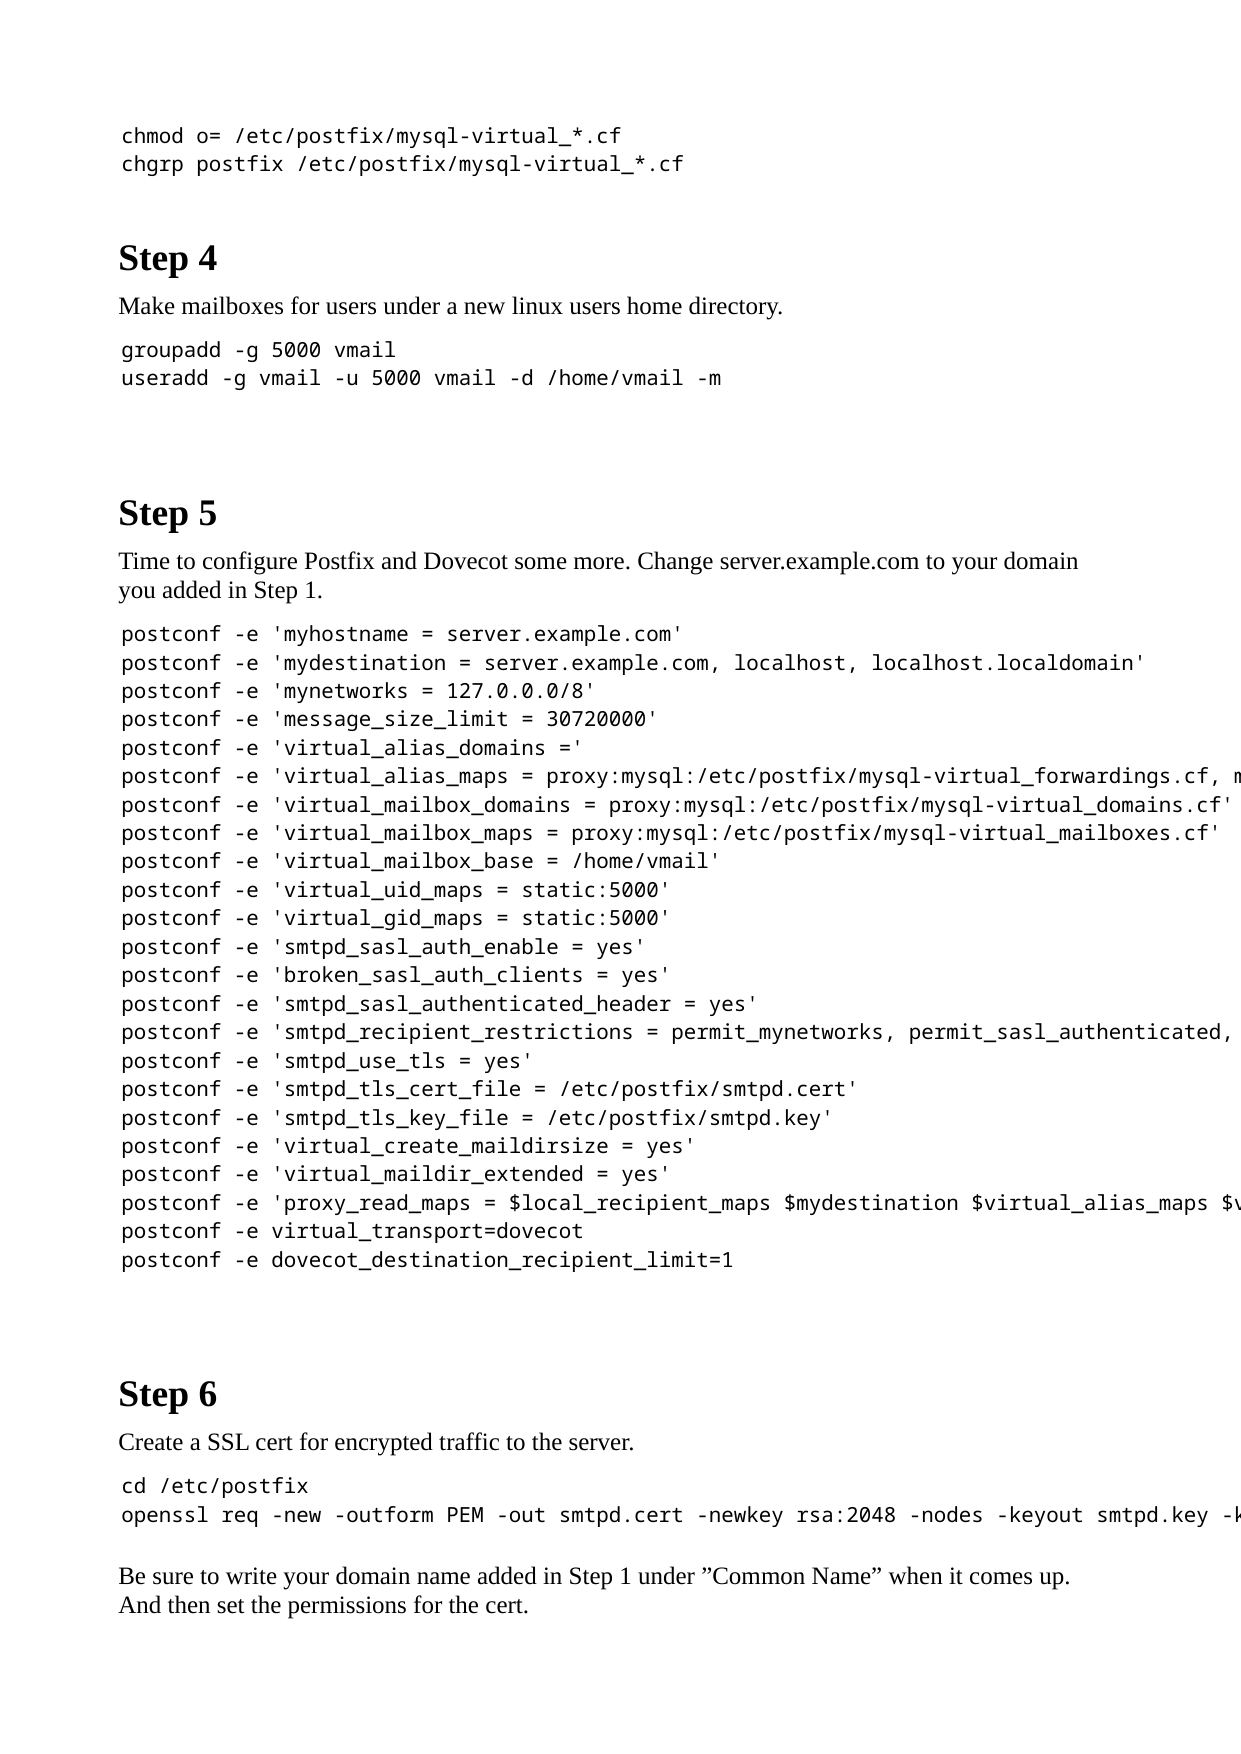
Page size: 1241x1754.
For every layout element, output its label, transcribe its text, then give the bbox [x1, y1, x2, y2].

table_header groupadd -g 5000 vmail useradd -g vmail -u 5000 vmail -d /home/vmail -m [118, 332, 736, 424]
table_header postconf -e 'myhostname = server.example.com' postconf -e 'mydestination = server.example.com, localhost, localhost.localdomain' postconf -e 'mynetworks = 127.0.0.0/8' postconf -e 'message_size_limit = 30720000' postconf -e 'virtual_alias_domains =' postconf -e 'virtual_alias_maps = proxy:mysql:/etc/postfix/mysql-virtual_forwardings.cf, mysql:/etc/postfix/mysql-virtual_email2email.cf' postconf -e 'virtual_mailbox_domains = proxy:mysql:/etc/postfix/mysql-virtual_domains.cf' postconf -e 'virtual_mailbox_maps = proxy:mysql:/etc/postfix/mysql-virtual_mailboxes.cf' postconf -e 'virtual_mailbox_base = /home/vmail' postconf -e 'virtual_uid_maps = static:5000' postconf -e 'virtual_gid_maps = static:5000' postconf -e 'smtpd_sasl_auth_enable = yes' postconf -e 'broken_sasl_auth_clients = yes' postconf -e 'smtpd_sasl_authenticated_header = yes' postconf -e 'smtpd_recipient_restrictions = permit_mynetworks, permit_sasl_authenticated, reject_unauth_destination' postconf -e 'smtpd_use_tls = yes' postconf -e 'smtpd_tls_cert_file = /etc/postfix/smtpd.cert' postconf -e 'smtpd_tls_key_file = /etc/postfix/smtpd.key' postconf -e 'virtual_create_maildirsize = yes' postconf -e 'virtual_maildir_extended = yes' postconf -e 'proxy_read_maps = $local_recipient_maps $mydestination $virtual_alias_maps $virtual_alias_domains $virtual_mailbox_maps $virtual_mailbox_domains $relay_recipient_maps $relay_domains $canonical_maps $sender_canonical_maps $recipient_canonical_maps $relocated_maps $transport_maps $mynetworks $virtual_mailbox_limit_maps' postconf -e virtual_transport=dovecot postconf -e dovecot_destination_recipient_limit=1 [118, 616, 1240, 1306]
table_header chmod o= /etc/postfix/mysql-virtual_*.cf chgrp postfix /etc/postfix/mysql-virtual_*.cf [118, 118, 698, 210]
text Make mailboxes for users under a new linux users home directory. [118, 291, 1122, 320]
subtitle Step 4 [118, 235, 1122, 278]
subtitle Step 6 [118, 1372, 1122, 1415]
text Create a SSL cert for encrypted traffic to the server. [118, 1427, 1122, 1456]
text Time to configure Postfix and Dovecot some more. Change server.example.com to your domain you added in Step 1. [118, 546, 1122, 604]
text Be sure to write your domain name added in Step 1 under ”Common Name” when it comes up. And then set the permissions for the cert. [118, 1561, 1122, 1618]
table_header cd /etc/postfix openssl req -new -outform PEM -out smtpd.cert -newkey rsa:2048 -nodes -keyout smtpd.key -keyform PEM -days 365 -x509 [118, 1469, 1240, 1561]
subtitle Step 5 [118, 491, 1122, 534]
